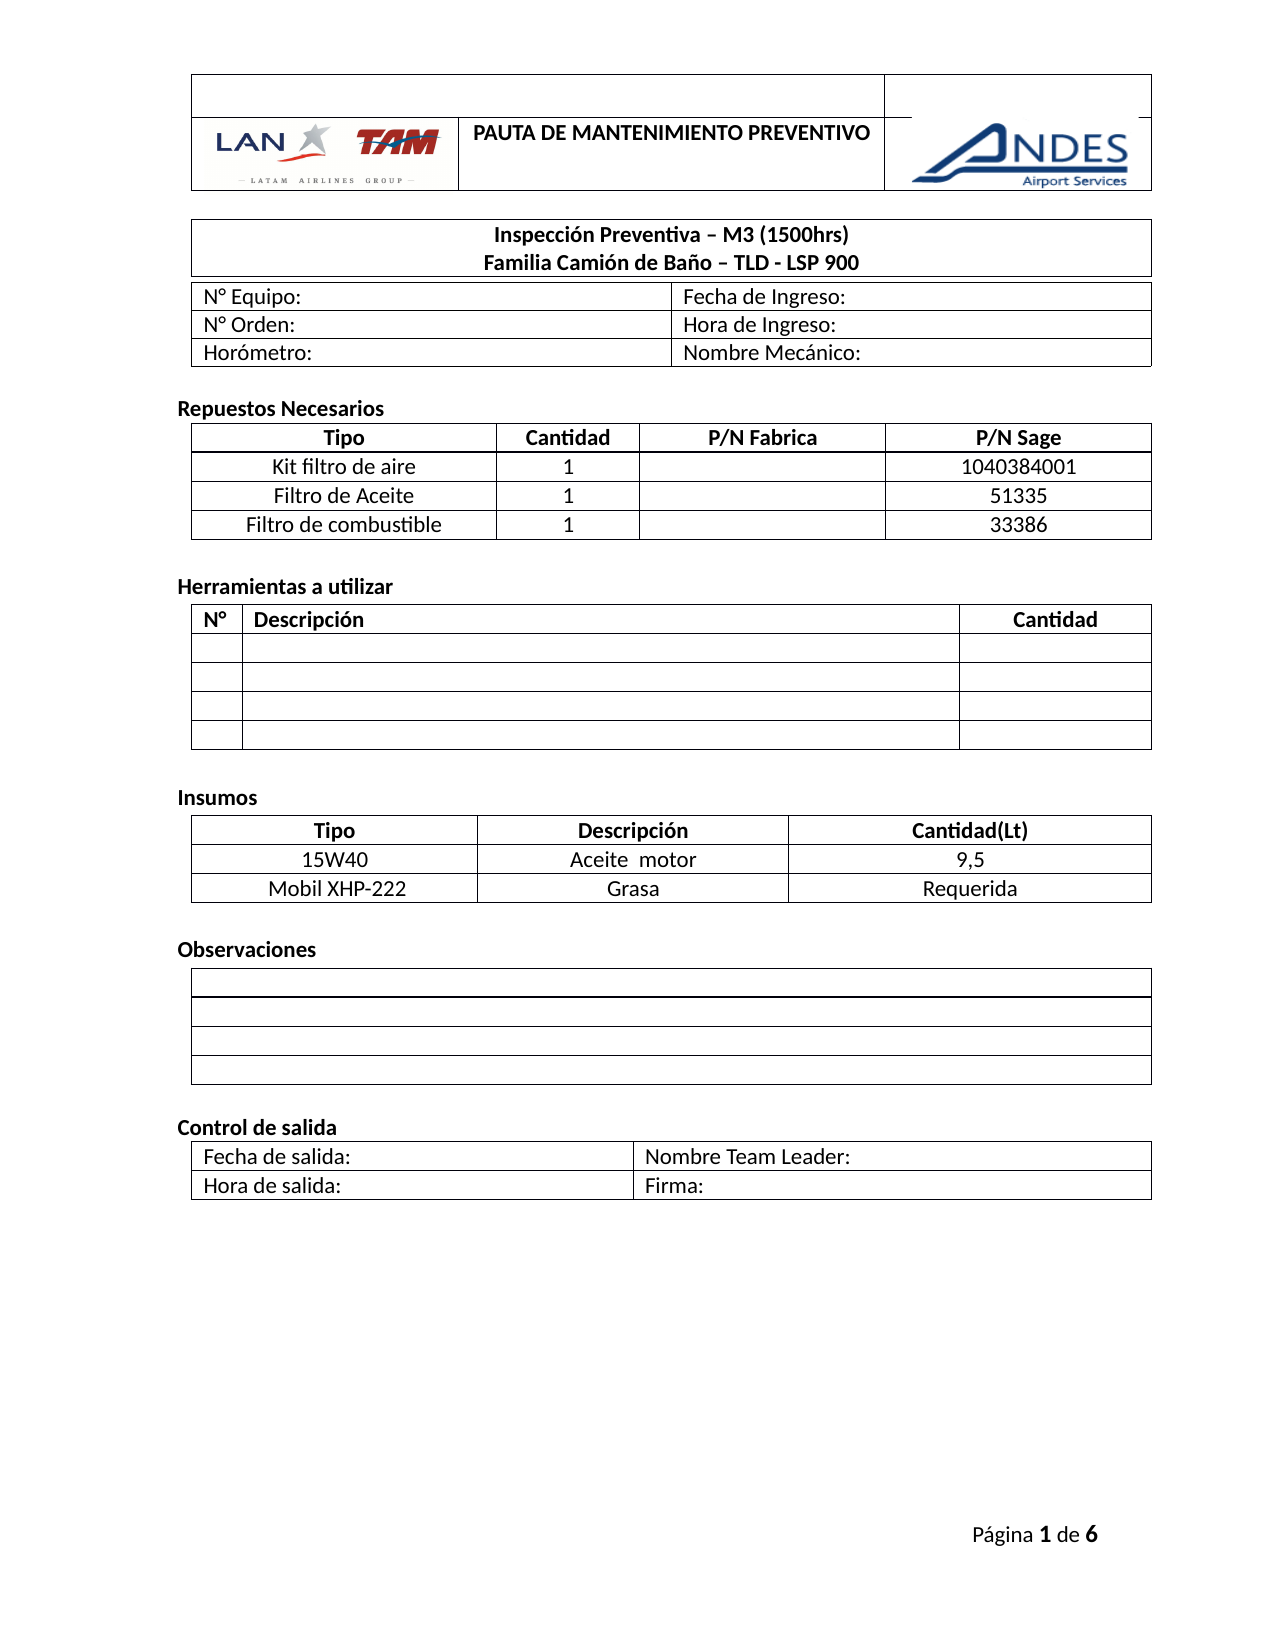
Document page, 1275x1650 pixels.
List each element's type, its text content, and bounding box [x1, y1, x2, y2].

table_cell 1 [497, 453, 639, 481]
table_cell 33386 [886, 511, 1151, 539]
table_cell Filtro de Aceite [192, 482, 496, 509]
text Herramientas a utilizar [177, 572, 1098, 600]
table_cell Aceite motor [478, 845, 788, 873]
table_header Cantidad(Lt) [789, 816, 1151, 844]
table_cell Hora de salida: [192, 1171, 633, 1199]
table_cell Requerida [789, 874, 1151, 902]
table_cell [960, 663, 1151, 691]
table_cell Hora de Ingreso: [672, 311, 1151, 338]
table_cell Horómetro: [192, 339, 671, 366]
table_cell 1 [497, 511, 639, 539]
table_header Descripción [243, 605, 959, 633]
text Observaciones [177, 935, 1098, 963]
table_cell Filtro de combustible [192, 511, 496, 539]
table_header Tipo [192, 424, 496, 451]
table_cell 1040384001 [886, 453, 1151, 481]
table_header [192, 969, 1151, 996]
picture [204, 191, 454, 195]
table_header Cantidad [960, 605, 1151, 633]
table_cell 1 [497, 482, 639, 509]
table_cell [640, 482, 885, 509]
table_cell [960, 634, 1151, 662]
table_header N° [192, 605, 242, 633]
table_cell [960, 692, 1151, 720]
table_header N° Equipo: [192, 283, 671, 310]
table_cell [192, 1056, 1151, 1084]
table_cell 15W40 [192, 845, 477, 873]
table_cell [192, 998, 1151, 1026]
table_cell Mobil XHP-222 [192, 874, 477, 902]
table_header Fecha de Ingreso: [672, 283, 1151, 310]
table_cell [243, 663, 959, 691]
table_cell [192, 634, 242, 662]
table_header Cantidad [497, 424, 639, 451]
table_cell N° Orden: [192, 311, 671, 338]
table_header P/N Fabrica [640, 424, 885, 451]
table_header Nombre Team Leader: [634, 1142, 1151, 1170]
picture [911, 117, 1139, 190]
table_cell Grasa [478, 874, 788, 902]
text Control de salida [177, 1113, 1098, 1141]
text Insumos [177, 783, 1098, 811]
table_cell [243, 692, 959, 720]
text Repuestos Necesarios [177, 394, 1098, 422]
table_cell [640, 453, 885, 481]
table_cell [640, 511, 885, 539]
table_cell [192, 692, 242, 720]
table_cell [243, 721, 959, 749]
table_cell Nombre Mecánico: [672, 339, 1151, 366]
table_cell Kit filtro de aire [192, 453, 496, 481]
table_cell [243, 634, 959, 662]
table_cell 9,5 [789, 845, 1151, 873]
table_header Tipo [192, 816, 477, 844]
table_cell [960, 721, 1151, 749]
table_header Inspección Preventiva – M3 (1500hrs) Familia Camión de Baño – TLD - LSP 900 [192, 220, 1151, 276]
table_header Descripción [478, 816, 788, 844]
table_header P/N Sage [886, 424, 1151, 451]
table_cell Firma: [634, 1171, 1151, 1199]
table_cell 51335 [886, 482, 1151, 509]
table_header Fecha de salida: [192, 1142, 633, 1170]
table_cell [192, 1027, 1151, 1054]
table_cell [192, 663, 242, 691]
picture [204, 118, 454, 190]
table_cell [192, 721, 242, 749]
